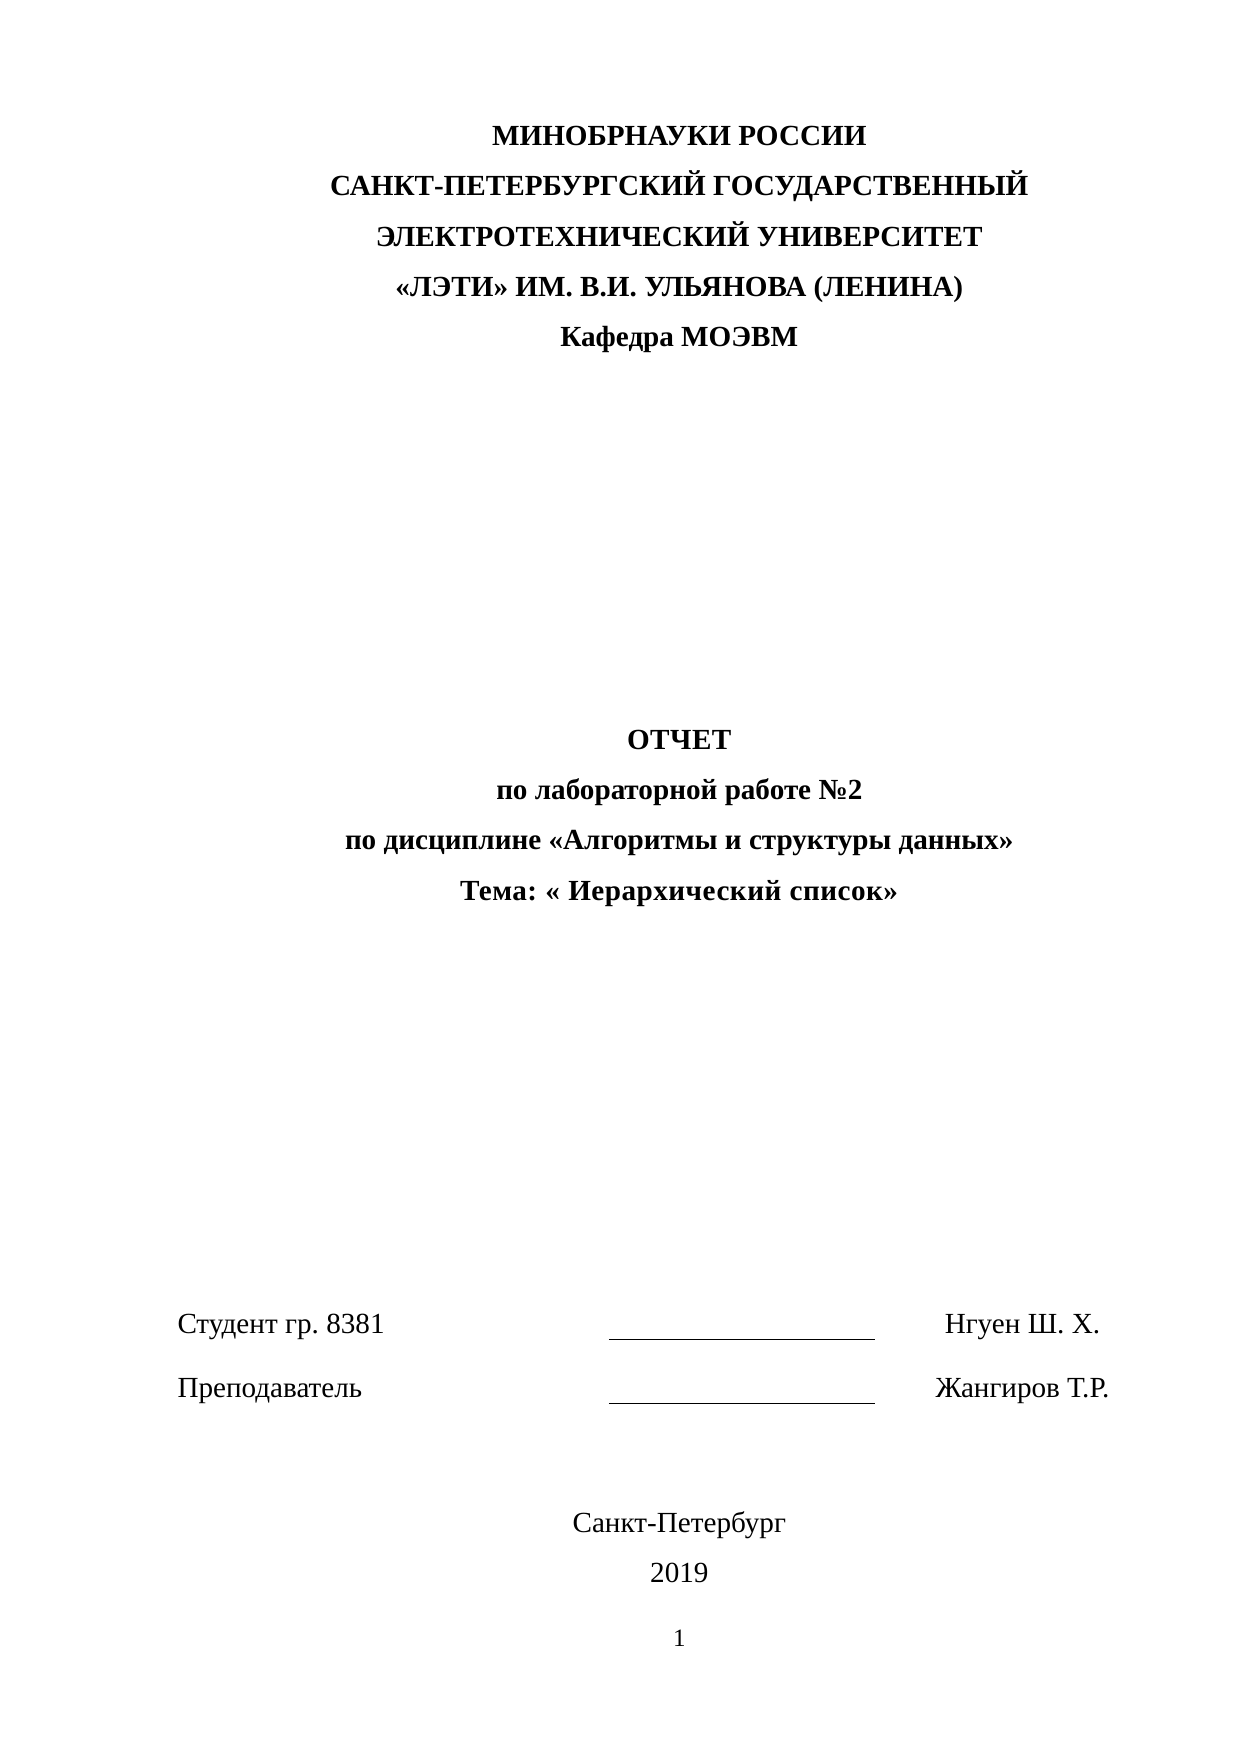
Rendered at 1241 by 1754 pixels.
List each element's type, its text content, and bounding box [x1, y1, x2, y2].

text Санкт-Петербургский государственный [177, 168, 1181, 202]
table_cell Жангиров Т.Р. [875, 1339, 1170, 1403]
table_header [609, 1275, 874, 1339]
table_header Нгуен Ш. Х. [875, 1275, 1170, 1339]
text Санкт-Петербург [177, 1505, 1181, 1538]
text «ЛЭТИ» им. В.И. Ульянова (Ленина) [177, 269, 1181, 303]
text по лабораторной работе №2 [177, 772, 1181, 806]
text Тема: « Иерархический список» [177, 873, 1181, 906]
table_header Студент гр. 8381 [166, 1275, 609, 1339]
text отчет [177, 722, 1181, 755]
text электротехнический университет [177, 219, 1181, 252]
table_cell [609, 1340, 874, 1403]
text Кафедра МОЭВМ [177, 319, 1181, 353]
table_cell Преподаватель [166, 1339, 609, 1403]
text 2019 [177, 1555, 1181, 1589]
text по дисциплине «Алгоритмы и структуры данных» [177, 822, 1181, 856]
text МИНОБРНАУКИ РОССИИ [177, 118, 1181, 152]
